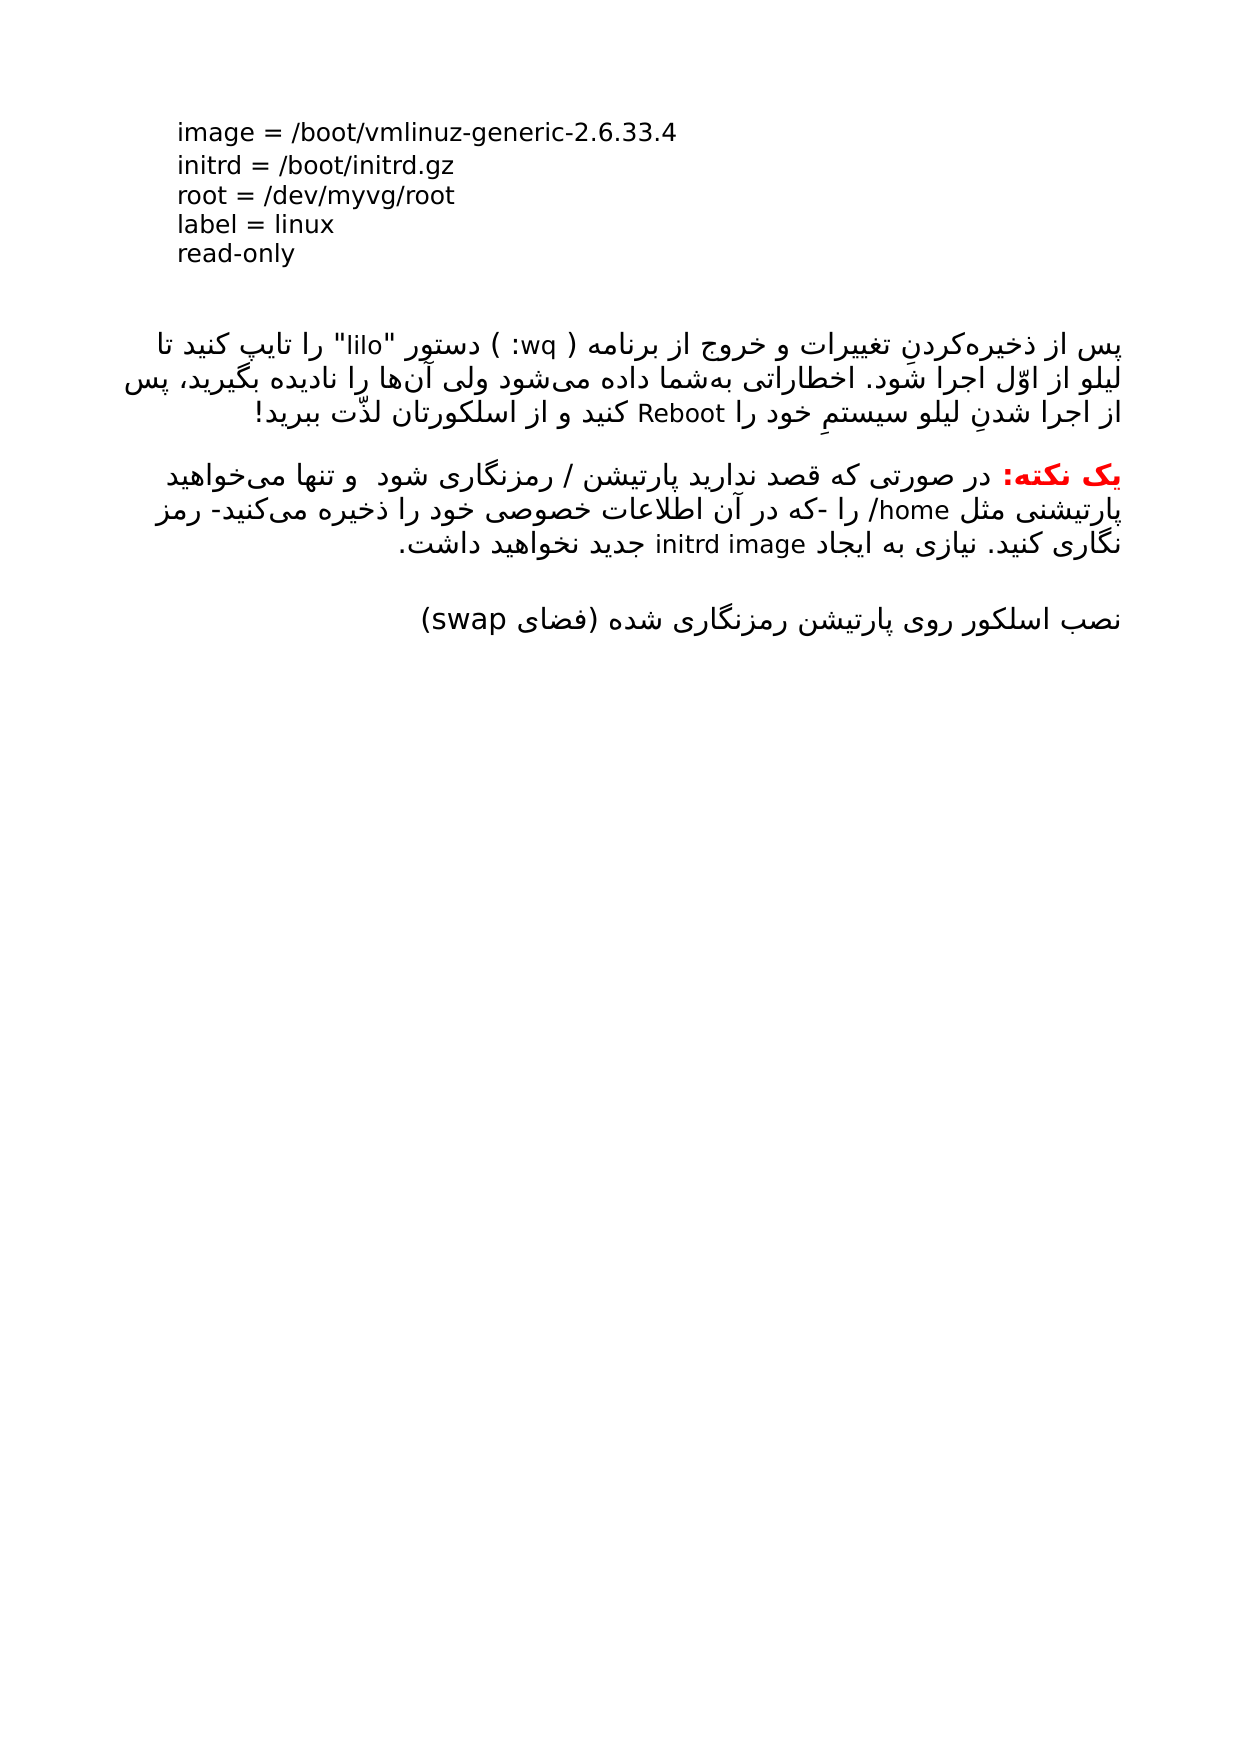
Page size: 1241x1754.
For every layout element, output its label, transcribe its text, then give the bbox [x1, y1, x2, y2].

text پس از ذخیره‌کردنِ تغییرات و خروج از برنامه ( wq: ) دستور "lilo" را تایپ کنید تا لیلو از اوّل اجرا شود. اخطاراتی به‌شما داده می‌شود ولی آن‌ها را نادیده بگیرید، پس از اجرا شدنِ‌ لیلو سیستمِ خود را Reboot کنید و از اسلکورتان لذّت ببرید! [118, 327, 1122, 429]
text image = /boot/vmlinuz-generic-2.6.33.4 initrd = /boot/initrd.gz root = /dev/myvg/root label = linux read-only [177, 118, 1063, 269]
text نصب اسلکور روی پارتیشن رمزنگاری شده (فضای swap) [118, 602, 1122, 636]
text یک نکته: در صورتی که قصد ندارید پارتیشن / رمزنگاری شود و تنها می‌خواهید پارتیشنی مثل home/ را -که در آن اطلاعات خصوصی خود را ذخیره می‌کنید- رمز نگاری کنید. نیازی به ایجاد initrd image جدید نخواهید داشت. [118, 458, 1122, 560]
